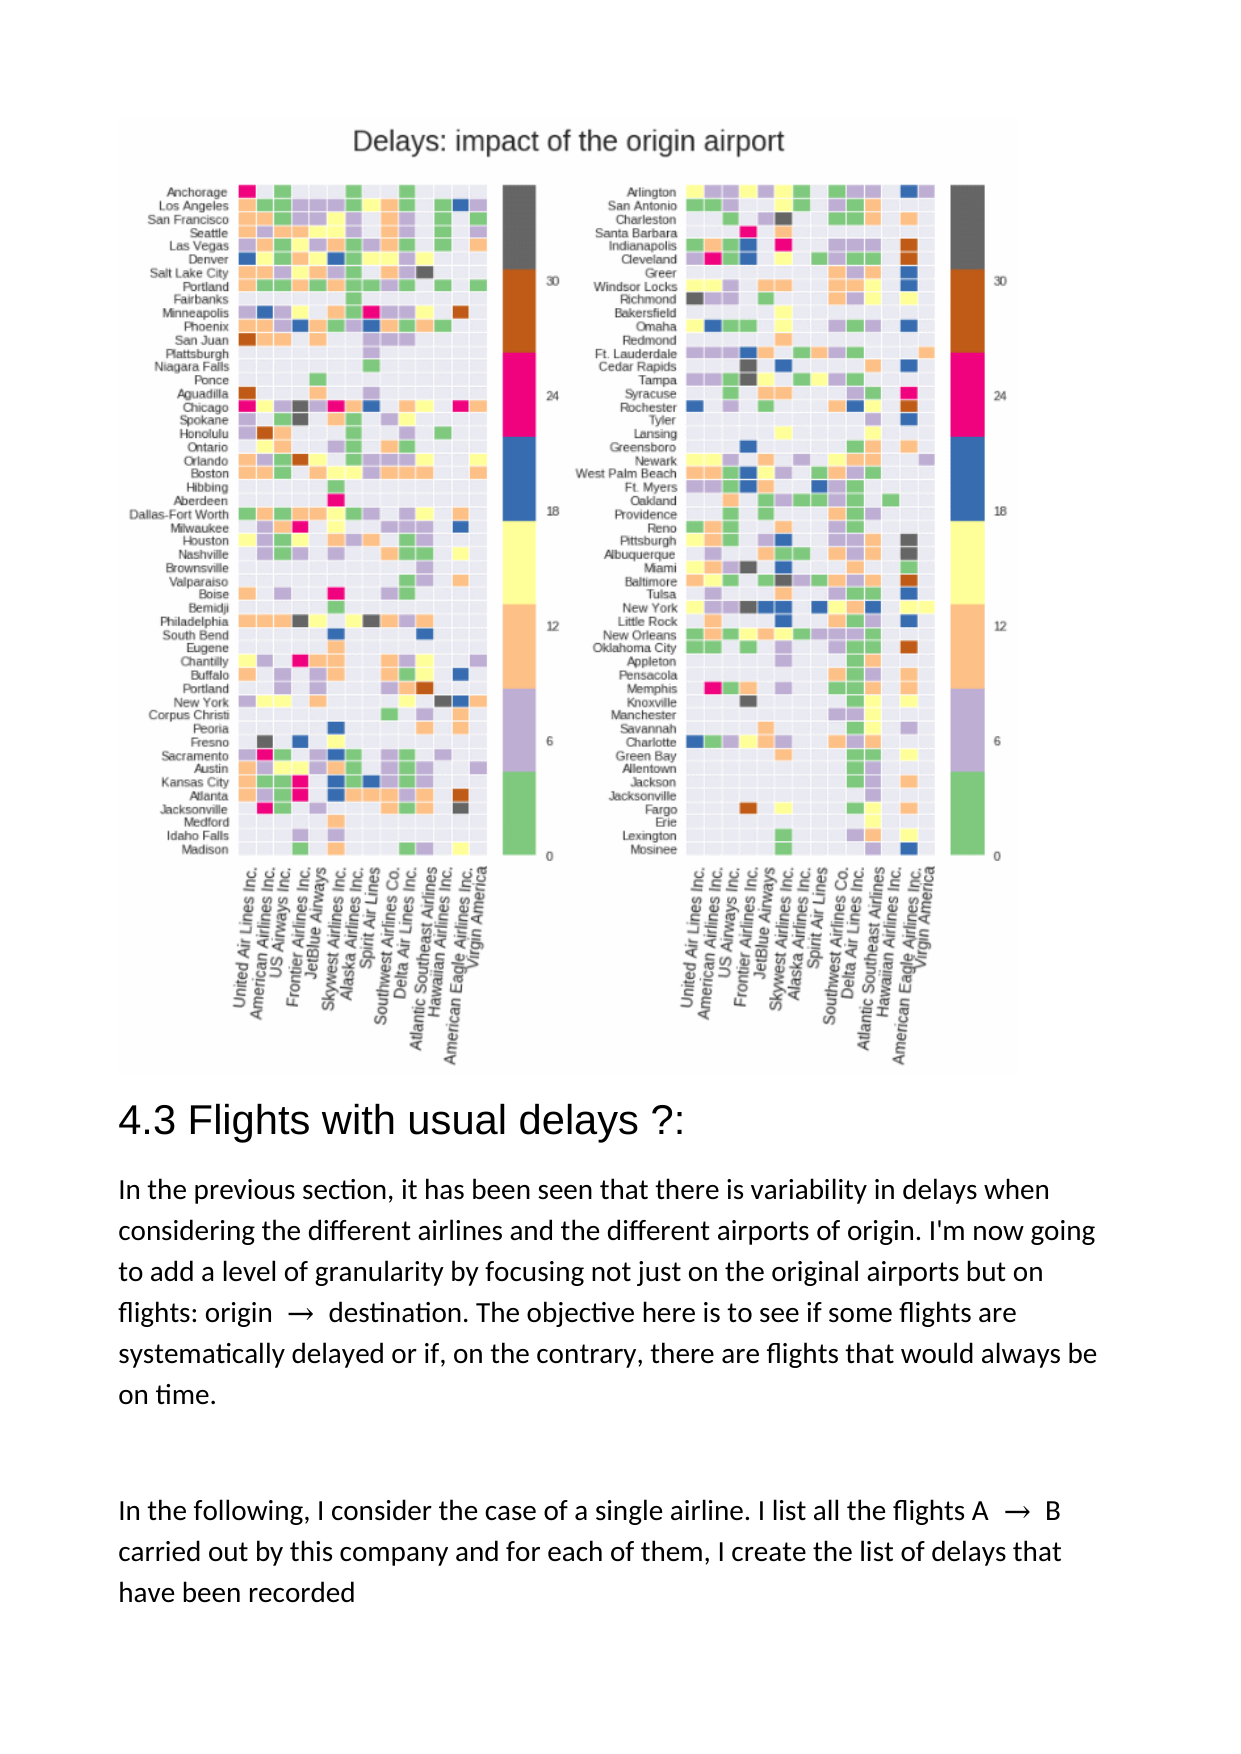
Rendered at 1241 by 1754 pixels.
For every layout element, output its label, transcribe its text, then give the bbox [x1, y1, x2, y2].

text 4.3 Flights with usual delays ?: [118, 1095, 1122, 1143]
text In the previous section, it has been seen that there is variability in delays when considering the different airlines and the different airports of origin. I'm now going to add a level of granularity by focusing not just on the original airports but on flights: origin → destination. The objective here is to see if some flights are systematically delayed or if, on the contrary, there are flights that would always be on time. [118, 1171, 1122, 1412]
text In the following, I consider the case of a single airline. I list all the flights A → B carried out by this company and for each of them, I create the list of delays that have been recorded [118, 1491, 1122, 1609]
